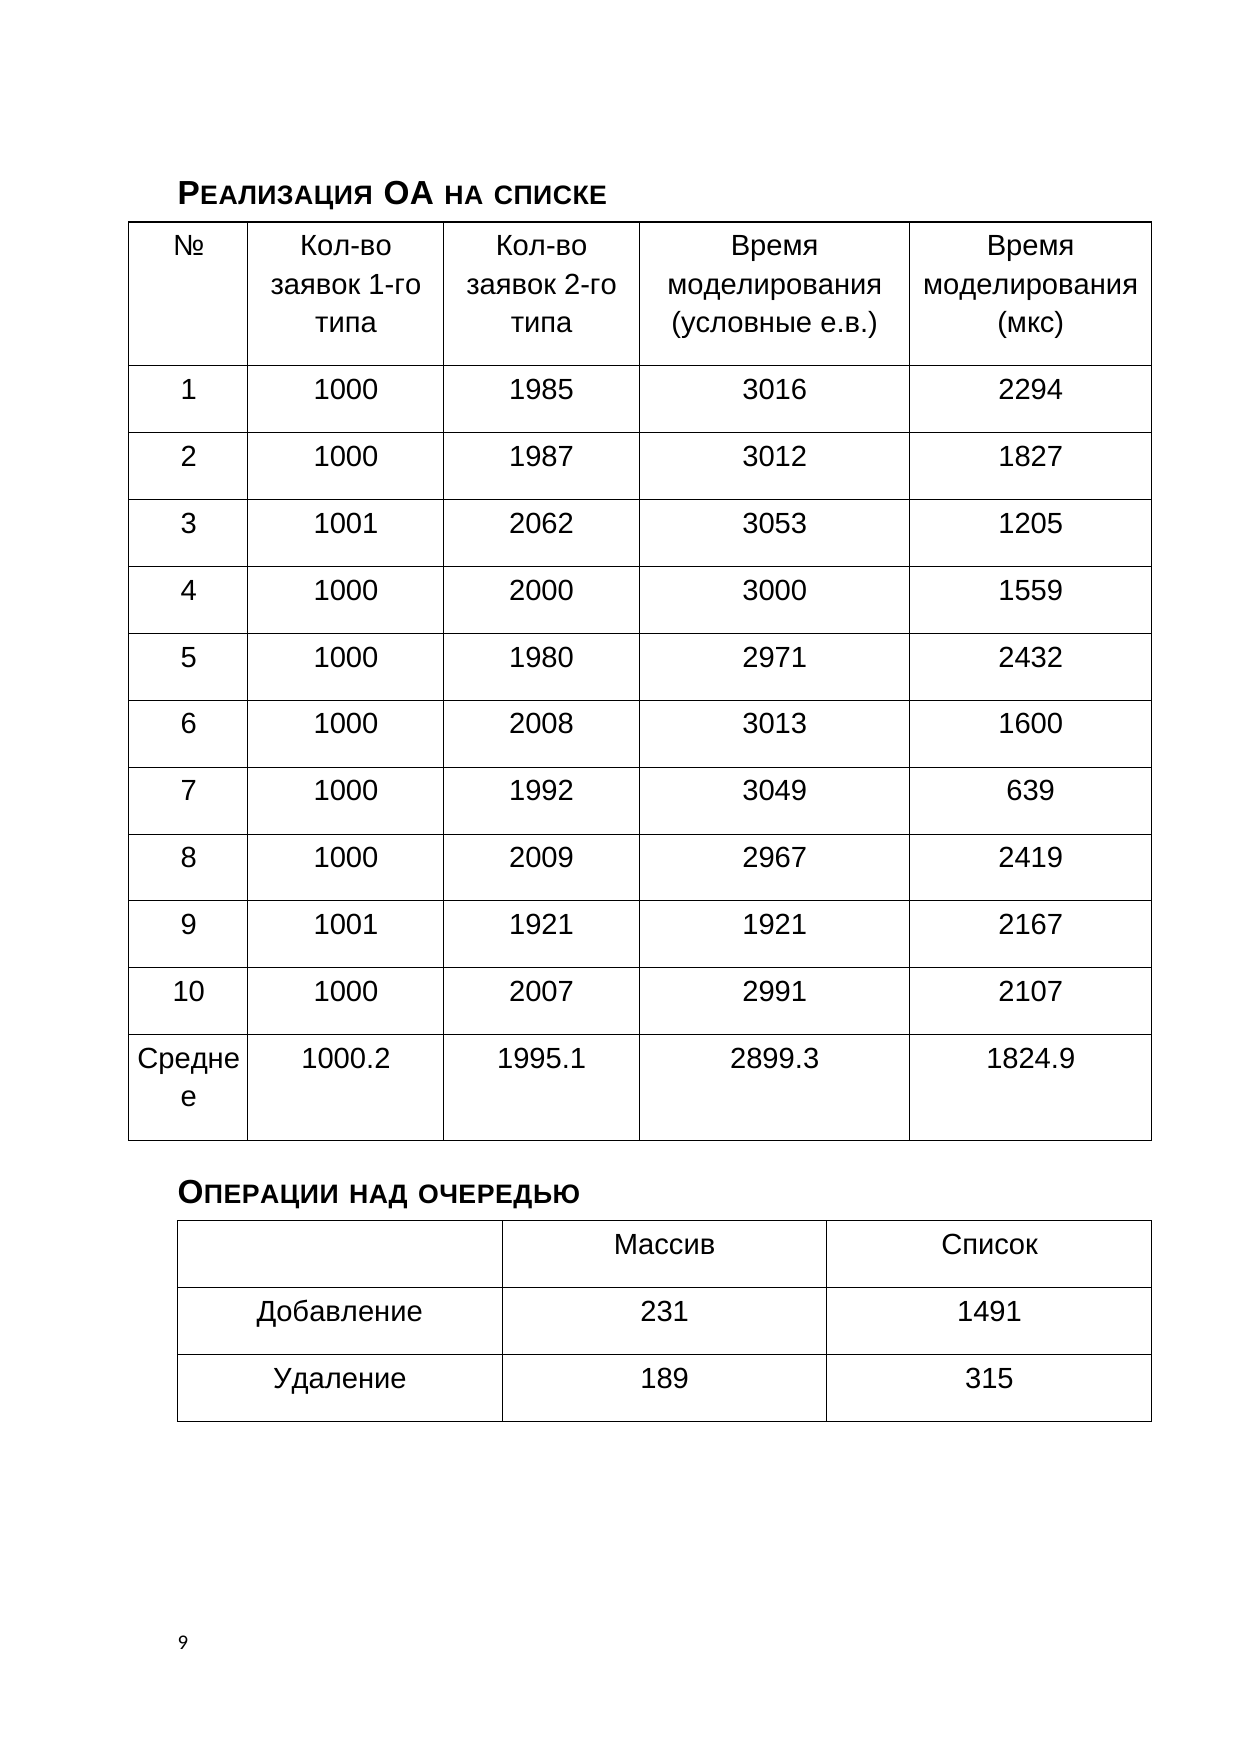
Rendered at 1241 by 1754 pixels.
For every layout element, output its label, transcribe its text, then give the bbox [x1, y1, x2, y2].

table_cell 1000 [248, 968, 443, 1034]
table_cell 1 [129, 366, 247, 432]
table_cell 2107 [910, 968, 1151, 1034]
table_cell 2967 [640, 835, 909, 900]
table_cell 1921 [640, 901, 909, 967]
table_cell 1000 [248, 835, 443, 900]
table_cell 10 [129, 968, 247, 1034]
table_cell 1000 [248, 567, 443, 633]
table_cell 3016 [640, 366, 909, 432]
table_cell 315 [827, 1355, 1151, 1421]
table_cell Добавление [178, 1288, 502, 1354]
table_cell 1921 [444, 901, 639, 967]
table_cell Среднее [129, 1035, 247, 1139]
table_cell 1600 [910, 701, 1151, 767]
table_cell 2008 [444, 701, 639, 767]
table_cell 7 [129, 768, 247, 833]
table_cell 231 [503, 1288, 826, 1354]
table_cell 1824.9 [910, 1035, 1151, 1139]
table_cell 2007 [444, 968, 639, 1034]
table_header Список [827, 1221, 1151, 1287]
table_cell 8 [129, 835, 247, 900]
table_cell 2971 [640, 634, 909, 700]
table_header Кол-во заявок 2-го типа [444, 223, 639, 365]
table_cell 1000 [248, 768, 443, 833]
table_cell 189 [503, 1355, 826, 1421]
table_cell 1980 [444, 634, 639, 700]
table_cell 2432 [910, 634, 1151, 700]
table_cell 1000 [248, 634, 443, 700]
table_cell 1985 [444, 366, 639, 432]
table_cell 6 [129, 701, 247, 767]
table_cell 4 [129, 567, 247, 633]
table_header № [129, 223, 247, 365]
table_cell 2009 [444, 835, 639, 900]
table_cell 3049 [640, 768, 909, 833]
table_header Массив [503, 1221, 826, 1287]
table_cell 3013 [640, 701, 909, 767]
table_cell 1987 [444, 433, 639, 499]
table_cell 1001 [248, 901, 443, 967]
table_cell 1000.2 [248, 1035, 443, 1139]
table_cell 1995.1 [444, 1035, 639, 1139]
table_cell 1827 [910, 433, 1151, 499]
table_cell 2 [129, 433, 247, 499]
table_cell 3000 [640, 567, 909, 633]
subtitle Реализация ОА на списке [177, 173, 1152, 211]
table_header Время моделирования (условные е.в.) [640, 223, 909, 365]
table_cell 2899.3 [640, 1035, 909, 1139]
table_cell 1559 [910, 567, 1151, 633]
subtitle Операции над очередью [177, 1172, 1152, 1210]
table_cell 2991 [640, 968, 909, 1034]
table_cell 9 [129, 901, 247, 967]
table_cell 2167 [910, 901, 1151, 967]
table_cell Удаление [178, 1355, 502, 1421]
table_header Кол-во заявок 1-го типа [248, 223, 443, 365]
table_cell 2294 [910, 366, 1151, 432]
table_cell 1000 [248, 366, 443, 432]
table_header Время моделирования (мкс) [910, 223, 1151, 365]
table_cell 5 [129, 634, 247, 700]
table_cell 1001 [248, 500, 443, 566]
table_cell 1491 [827, 1288, 1151, 1354]
table_cell 3012 [640, 433, 909, 499]
table_header [178, 1221, 502, 1287]
table_cell 1992 [444, 768, 639, 833]
table_cell 1000 [248, 433, 443, 499]
table_cell 639 [910, 768, 1151, 833]
table_cell 2062 [444, 500, 639, 566]
table_cell 2419 [910, 835, 1151, 900]
table_cell 3053 [640, 500, 909, 566]
table_cell 3 [129, 500, 247, 566]
table_cell 1205 [910, 500, 1151, 566]
table_cell 2000 [444, 567, 639, 633]
table_cell 1000 [248, 701, 443, 767]
